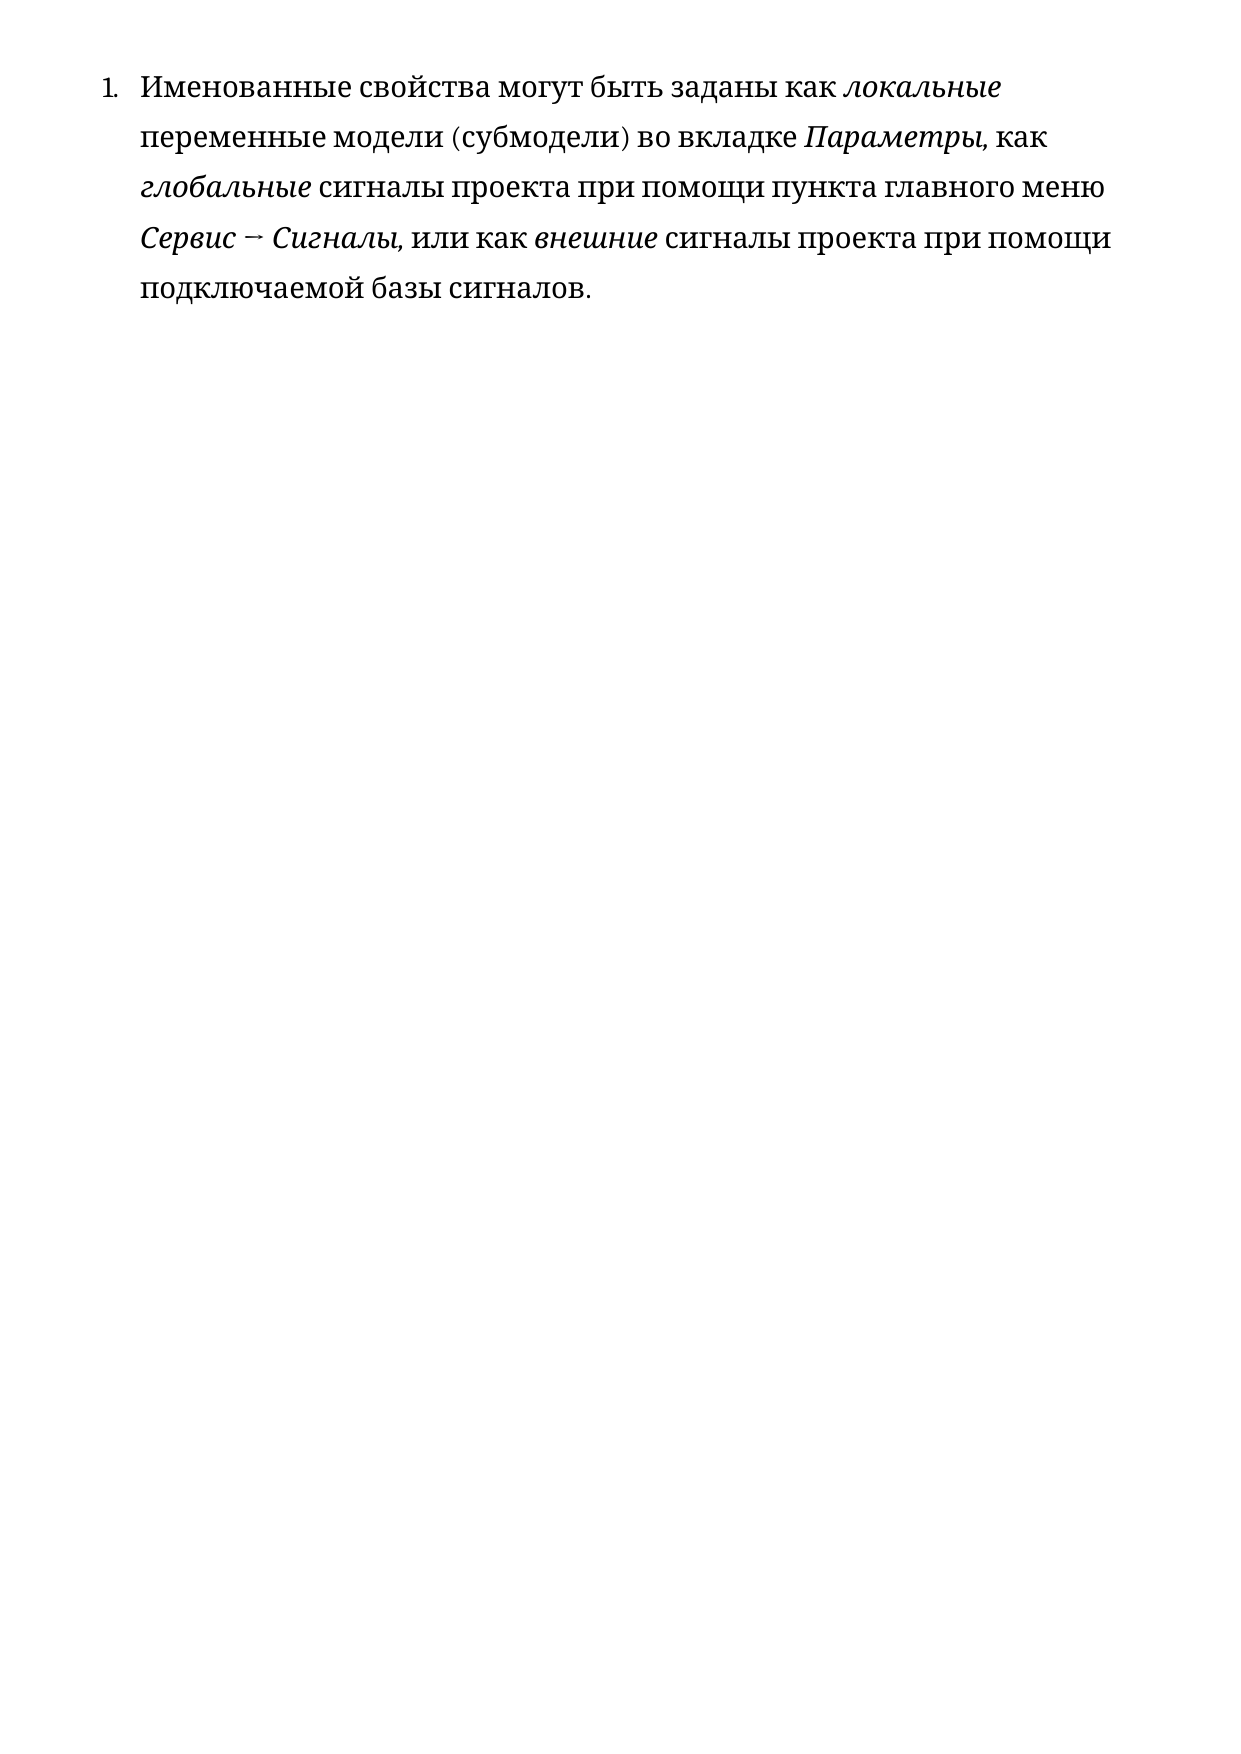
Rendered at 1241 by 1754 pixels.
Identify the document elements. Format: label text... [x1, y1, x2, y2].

table_cell Блок реализует выборку элементов из входного векторного сигнала в соответствии с заданным типом выборки. Свойства: Тип выборки: Ручная. Четные элементы. Нечетные элементы. Первые N элементов. Последние N элементов. В обратном порядке. По возрастанию. По убыванию. Номера элементов (ручная выборка) – номера элементов для типа выборки Ручная. Параметр N – количество элементов для типов выборки Первые N элементов и Последние N элементов. Примеры заполнения диалогового окна свойств блока: Предположим, что на вход блока подан векторный сигнал, содержащий 5 постоянных (по времени) сигнала: 3, 5, 2, 6 и 1. Примечание: Именованные свойства могут быть заданы как локальные переменные модели (субмодели) во вкладке Параметры, как глобальные сигналы проекта при помощи пункта главного меню Сервис → Сигналы, или как внешние сигналы проекта при помощи подключаемой базы сигналов. [59, 59, 1181, 317]
